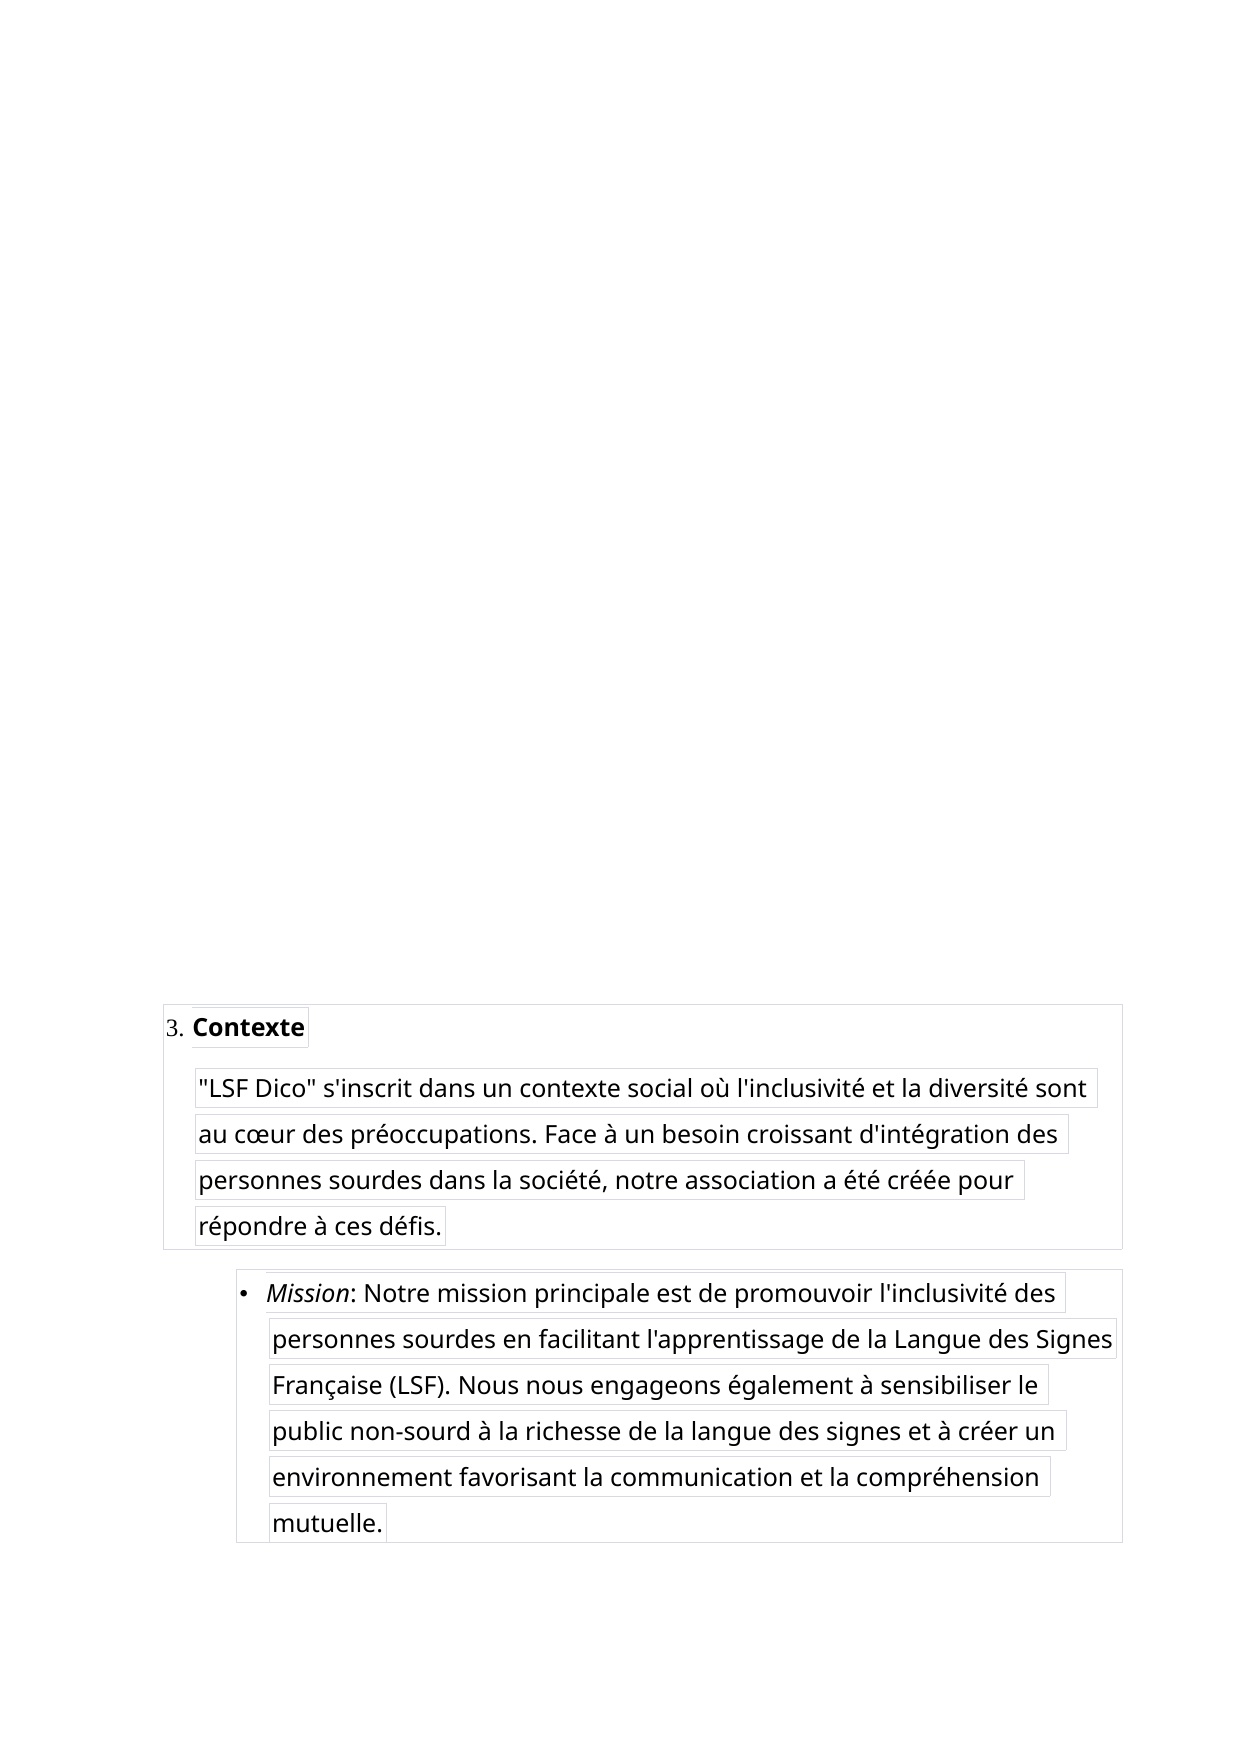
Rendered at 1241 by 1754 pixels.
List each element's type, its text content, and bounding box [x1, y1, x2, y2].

list "LSF Dico" s'inscrit dans un contexte social où l'inclusivité et la diversité sont au cœur des préoccupations. Face à un besoin croissant d'intégration des personnes sourdes dans la société, notre association a été créée pour répondre à ces défis. [164, 1064, 1122, 1249]
list Contexte [164, 1005, 1122, 1047]
list Mission: Notre mission principale est de promouvoir l'inclusivité des personnes sourdes en facilitant l'apprentissage de la Langue des Signes Française (LSF). Nous nous engageons également à sensibiliser le public non-sourd à la richesse de la langue des signes et à créer un environnement favorisant la communication et la compréhension mutuelle. [237, 1270, 1122, 1542]
